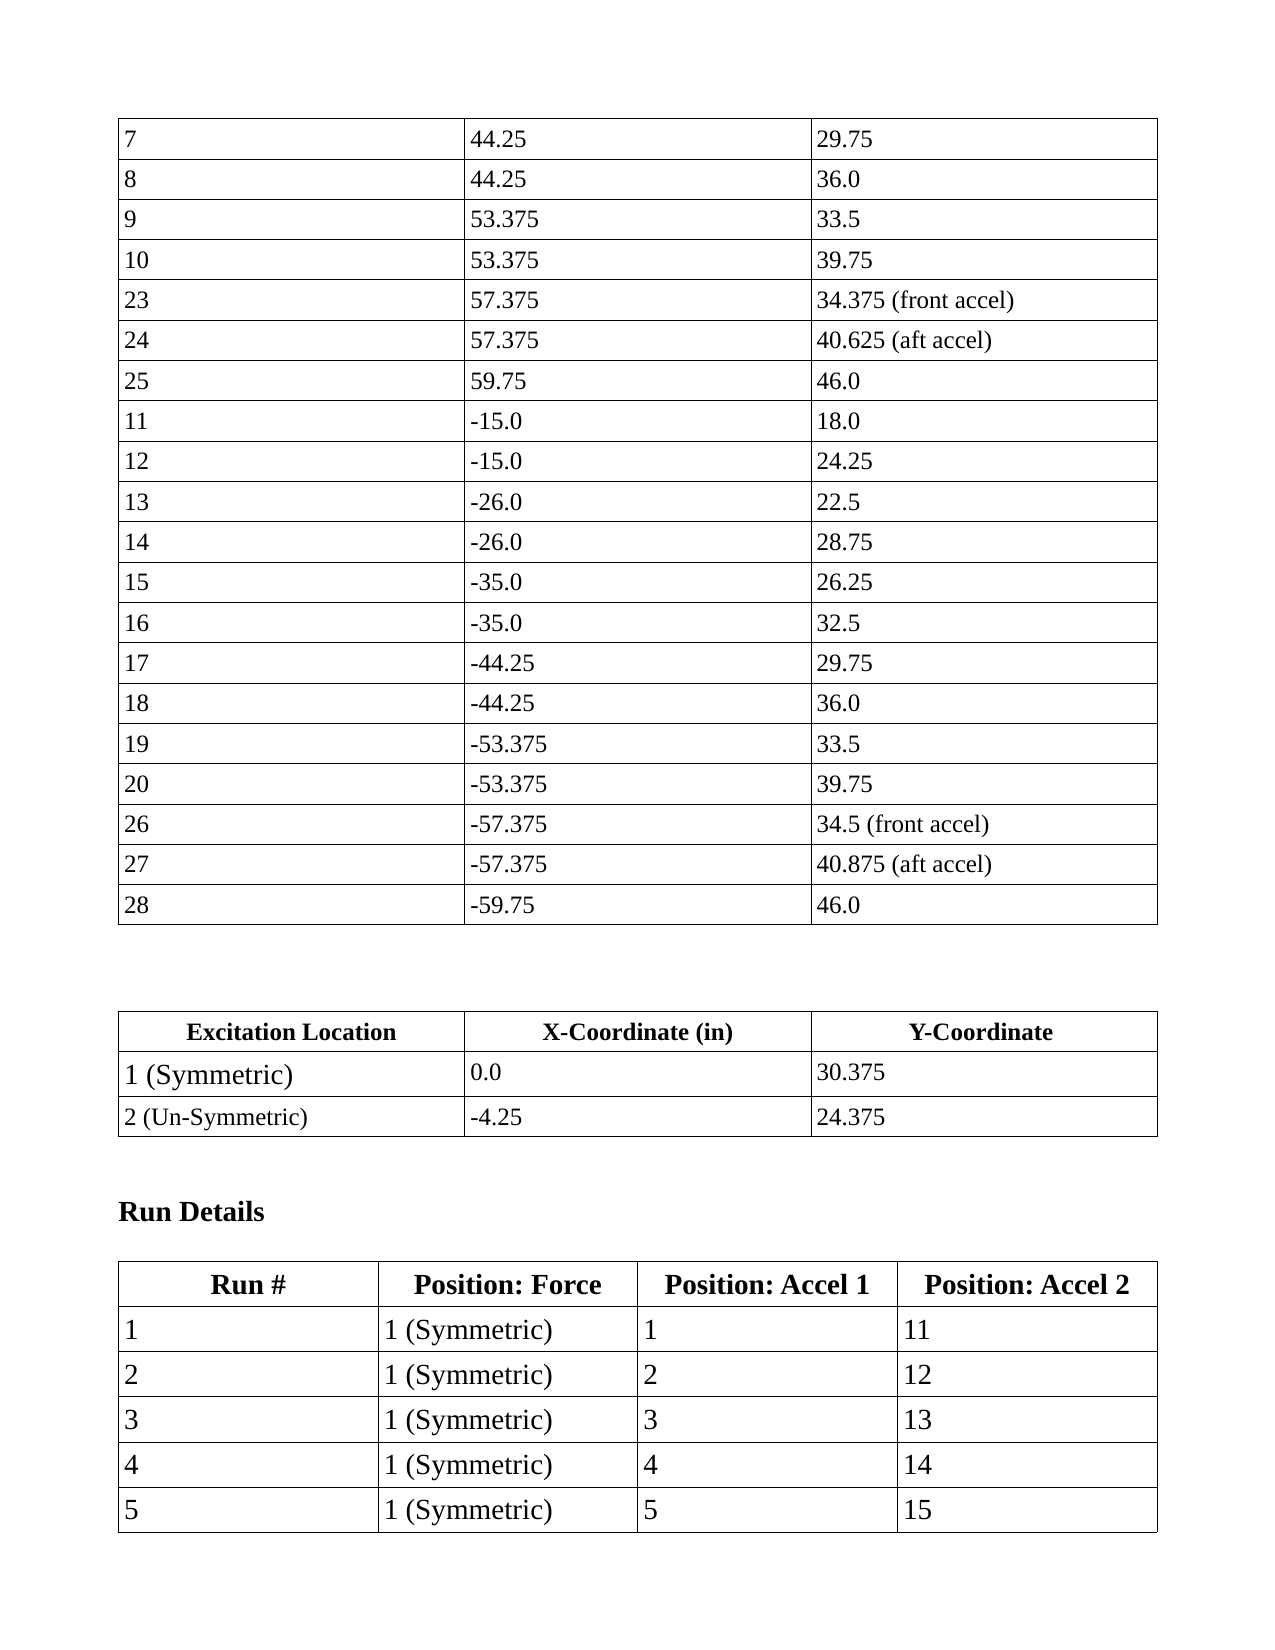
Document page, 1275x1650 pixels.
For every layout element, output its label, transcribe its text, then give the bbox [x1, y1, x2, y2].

table_cell 19 [119, 724, 464, 763]
table_cell 36.0 [812, 684, 1157, 723]
table_cell 17 [119, 643, 464, 682]
table_cell 26.25 [812, 563, 1157, 602]
table_cell -15.0 [465, 401, 811, 441]
table_cell 9 [119, 200, 464, 239]
table_cell 34.375 (front accel) [812, 280, 1157, 320]
table_cell -57.375 [465, 805, 811, 844]
table_cell 1 [638, 1307, 897, 1351]
table_cell -53.375 [465, 764, 811, 803]
table_cell 1 (Symmetric) [379, 1307, 637, 1351]
table_cell 14 [119, 522, 464, 562]
table_cell 2 (Un-Symmetric) [119, 1097, 464, 1136]
table_cell 18.0 [812, 401, 1157, 441]
table_cell 10 [119, 240, 464, 279]
table_cell 53.375 [465, 240, 811, 279]
table_header Excitation Location [119, 1012, 464, 1051]
table_cell 24.375 [812, 1097, 1157, 1136]
table_cell -35.0 [465, 603, 811, 642]
table_cell 24.25 [812, 442, 1157, 481]
table_cell 0.0 [465, 1052, 811, 1096]
table_cell 1 (Symmetric) [379, 1397, 637, 1442]
table_cell 5 [119, 1488, 378, 1532]
table_cell 29.75 [812, 643, 1157, 682]
table_cell -26.0 [465, 482, 811, 521]
table_cell -35.0 [465, 563, 811, 602]
table_cell -44.25 [465, 643, 811, 682]
table_cell 14 [898, 1443, 1157, 1487]
table_cell 27 [119, 845, 464, 884]
table_header Position: Accel 2 [898, 1262, 1157, 1306]
table_cell -44.25 [465, 684, 811, 723]
table_cell 7 [119, 119, 464, 158]
table_cell 46.0 [812, 361, 1157, 400]
table_cell 3 [638, 1397, 897, 1442]
table_cell 1 (Symmetric) [379, 1352, 637, 1396]
table_cell -26.0 [465, 522, 811, 562]
table_header Position: Force [379, 1262, 637, 1306]
table_cell 18 [119, 684, 464, 723]
table_cell 4 [638, 1443, 897, 1487]
table_cell 28 [119, 885, 464, 924]
table_cell 1 (Symmetric) [119, 1052, 464, 1096]
table_cell 8 [119, 160, 464, 199]
table_header X-Coordinate (in) [465, 1012, 811, 1051]
table_cell 15 [898, 1488, 1157, 1532]
table_cell 24 [119, 321, 464, 360]
table_cell 11 [898, 1307, 1157, 1351]
table_cell 39.75 [812, 764, 1157, 803]
table_cell 23 [119, 280, 464, 320]
table_cell 28.75 [812, 522, 1157, 562]
table_cell 22.5 [812, 482, 1157, 521]
table_cell 1 (Symmetric) [379, 1443, 637, 1487]
table_cell 26 [119, 805, 464, 844]
table_cell 13 [119, 482, 464, 521]
table_cell 29.75 [812, 119, 1157, 158]
table_cell -57.375 [465, 845, 811, 884]
table_cell 2 [638, 1352, 897, 1396]
table_cell 30.375 [812, 1052, 1157, 1096]
table_cell 25 [119, 361, 464, 400]
table_cell 57.375 [465, 280, 811, 320]
table_cell 46.0 [812, 885, 1157, 924]
table_cell 53.375 [465, 200, 811, 239]
table_cell 33.5 [812, 724, 1157, 763]
table_cell 1 [119, 1307, 378, 1351]
text Run Details [118, 1194, 1157, 1228]
table_cell 40.625 (aft accel) [812, 321, 1157, 360]
table_cell 3 [119, 1397, 378, 1442]
table_cell 11 [119, 401, 464, 441]
table_cell 32.5 [812, 603, 1157, 642]
table_cell 2 [119, 1352, 378, 1396]
table_header Y-Coordinate [812, 1012, 1157, 1051]
table_cell 16 [119, 603, 464, 642]
table_cell 44.25 [465, 119, 811, 158]
table_cell 12 [898, 1352, 1157, 1396]
table_cell 40.875 (aft accel) [812, 845, 1157, 884]
table_cell 57.375 [465, 321, 811, 360]
table_cell 5 [638, 1488, 897, 1532]
table_cell 15 [119, 563, 464, 602]
table_cell -15.0 [465, 442, 811, 481]
table_cell 1 (Symmetric) [379, 1488, 637, 1532]
table_cell 39.75 [812, 240, 1157, 279]
table_cell 36.0 [812, 160, 1157, 199]
table_cell -4.25 [465, 1097, 811, 1136]
table_cell 33.5 [812, 200, 1157, 239]
table_cell 59.75 [465, 361, 811, 400]
table_cell 12 [119, 442, 464, 481]
table_header Position: Accel 1 [638, 1262, 897, 1306]
table_header Run # [119, 1262, 378, 1306]
table_cell 20 [119, 764, 464, 803]
table_cell -59.75 [465, 885, 811, 924]
table_cell 44.25 [465, 160, 811, 199]
table_cell 13 [898, 1397, 1157, 1442]
table_cell 34.5 (front accel) [812, 805, 1157, 844]
table_cell -53.375 [465, 724, 811, 763]
table_cell 4 [119, 1443, 378, 1487]
